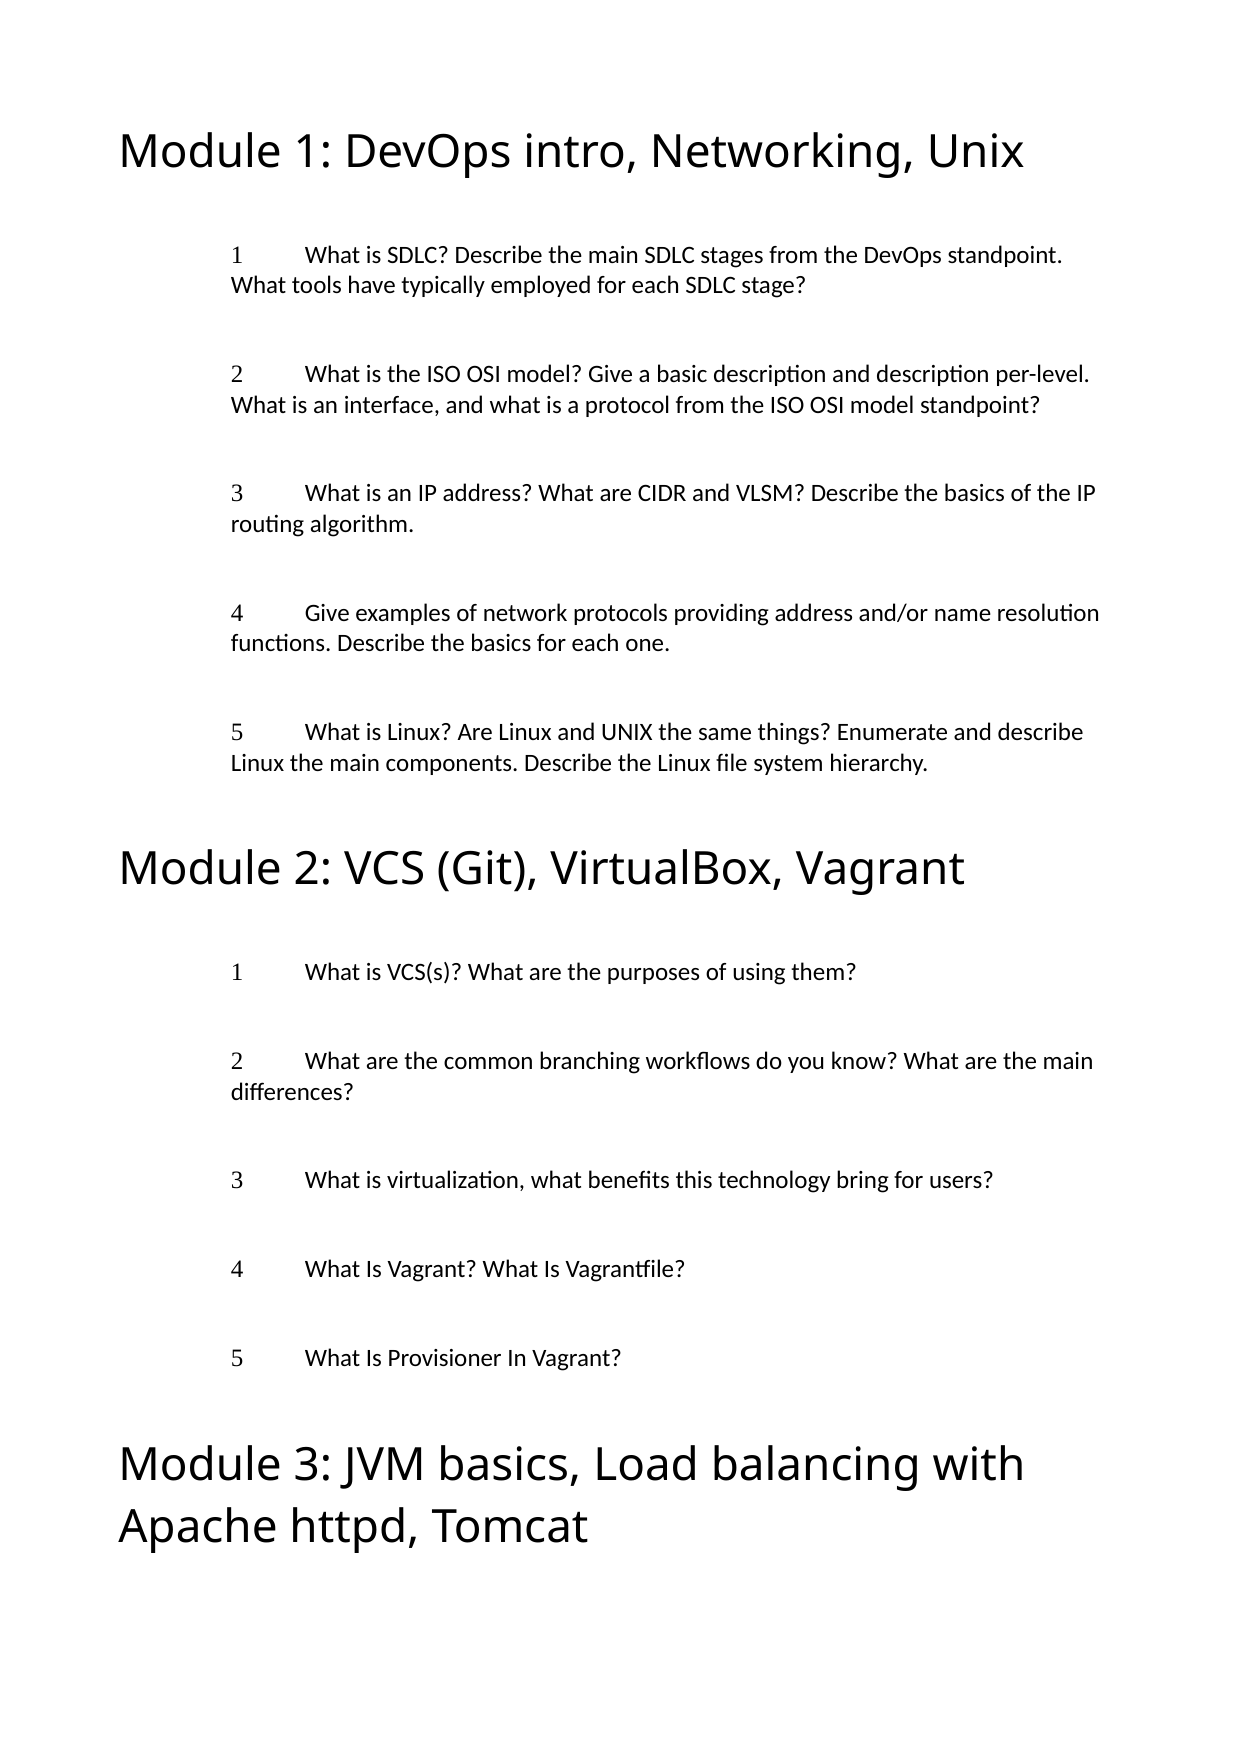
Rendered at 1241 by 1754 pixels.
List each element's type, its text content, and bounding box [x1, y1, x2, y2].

text Module 1: DevOps intro, Networking, Unix [118, 118, 1122, 181]
list What are the common branching workflows do you know? What are the main differences? [231, 1045, 1122, 1106]
list What Is Vagrant? What Is Vagrantfile? [231, 1253, 1122, 1284]
list Give examples of network protocols providing address and/or name resolution functions. Describe the basics for each one. [231, 597, 1122, 658]
list What is virtualization, what benefits this technology bring for users? [231, 1165, 1122, 1195]
list What is VCS(s)? What are the purposes of using them? [231, 956, 1122, 987]
text Module 2: VCS (Git), VirtualBox, Vagrant [118, 836, 1122, 898]
list What is an IP address? What are CIDR and VLSM? Describe the basics of the IP routing algorithm. [231, 478, 1122, 539]
text Module 3: JVM basics, Load balancing with Apache httpd, Tomcat [118, 1431, 1122, 1556]
list What Is Provisioner In Vagrant? [231, 1342, 1122, 1373]
list What is the ISO OSI model? Give a basic description and description per-level. What is an interface, and what is a protocol from the ISO OSI model standpoint? [231, 358, 1122, 419]
list What is Linux? Are Linux and UNIX the same things? Enumerate and describe Linux the main components. Describe the Linux file system hierarchy. [231, 716, 1122, 777]
list What is SDLC? Describe the main SDLC stages from the DevOps standpoint. What tools have typically employed for each SDLC stage? [231, 239, 1122, 300]
